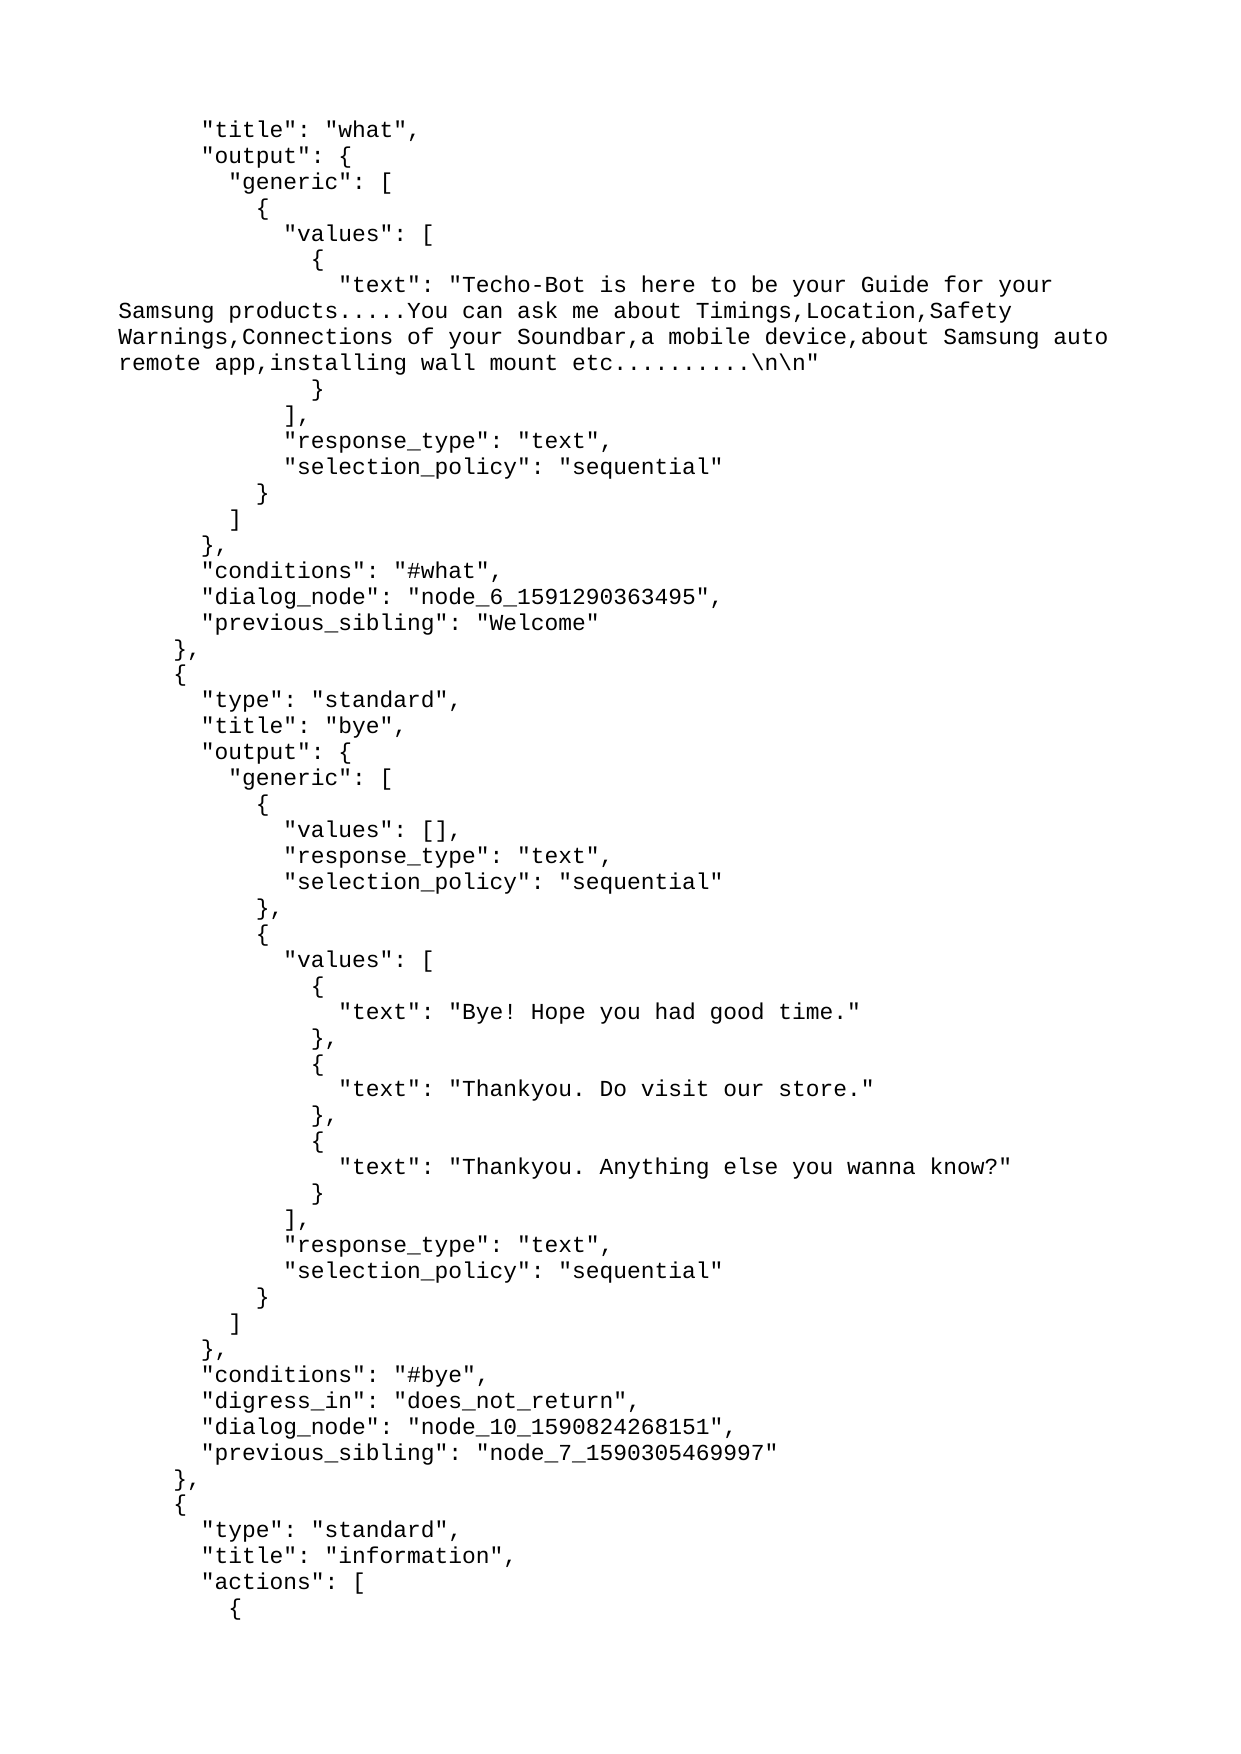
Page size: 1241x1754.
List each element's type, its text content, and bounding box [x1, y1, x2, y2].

text "response_type": "text", [118, 1233, 1122, 1259]
text } [118, 1182, 1122, 1207]
text }, [118, 1104, 1122, 1130]
text "text": "Thankyou. Do visit our store." [118, 1078, 1122, 1104]
text "generic": [ [118, 170, 1122, 196]
text "selection_policy": "sequential" [118, 1259, 1122, 1285]
text { [118, 792, 1122, 818]
text { [118, 1052, 1122, 1078]
text "text": "Bye! Hope you had good time." [118, 1000, 1122, 1026]
text "conditions": "#bye", [118, 1363, 1122, 1389]
text "previous_sibling": "Welcome" [118, 611, 1122, 637]
text ] [118, 1311, 1122, 1337]
text }, [118, 637, 1122, 663]
text ], [118, 403, 1122, 429]
text ], [118, 1207, 1122, 1233]
text "title": "what", [118, 118, 1122, 144]
text { [118, 1597, 1122, 1622]
text } [118, 377, 1122, 403]
text { [118, 196, 1122, 222]
text }, [118, 896, 1122, 922]
text "output": { [118, 741, 1122, 767]
text "text": "Thankyou. Anything else you wanna know?" [118, 1156, 1122, 1182]
text "previous_sibling": "node_7_1590305469997" [118, 1441, 1122, 1467]
text "output": { [118, 144, 1122, 170]
text "dialog_node": "node_10_1590824268151", [118, 1415, 1122, 1441]
text "actions": [ [118, 1571, 1122, 1597]
text "selection_policy": "sequential" [118, 870, 1122, 896]
text "type": "standard", [118, 689, 1122, 715]
text "conditions": "#what", [118, 559, 1122, 585]
text "values": [ [118, 948, 1122, 974]
text "digress_in": "does_not_return", [118, 1389, 1122, 1415]
text }, [118, 533, 1122, 559]
text }, [118, 1026, 1122, 1052]
text "type": "standard", [118, 1519, 1122, 1545]
text { [118, 248, 1122, 274]
text } [118, 1285, 1122, 1311]
text { [118, 974, 1122, 1000]
text "response_type": "text", [118, 429, 1122, 455]
text "values": [], [118, 818, 1122, 844]
text "text": "Techo-Bot is here to be your Guide for your Samsung products.....You can ask me about Timings,Location,Safety Warnings,Connections of your Soundbar,a mobile device,about Samsung auto remote app,installing wall mount etc..........\n\n" [118, 274, 1122, 377]
text { [118, 1130, 1122, 1156]
text ] [118, 507, 1122, 533]
text { [118, 1493, 1122, 1519]
text "values": [ [118, 222, 1122, 248]
text } [118, 481, 1122, 507]
text { [118, 663, 1122, 689]
text { [118, 922, 1122, 948]
text "dialog_node": "node_6_1591290363495", [118, 585, 1122, 611]
text "generic": [ [118, 767, 1122, 792]
text }, [118, 1467, 1122, 1493]
text "response_type": "text", [118, 844, 1122, 870]
text "selection_policy": "sequential" [118, 455, 1122, 481]
text "title": "information", [118, 1545, 1122, 1571]
text "title": "bye", [118, 715, 1122, 741]
text }, [118, 1337, 1122, 1363]
